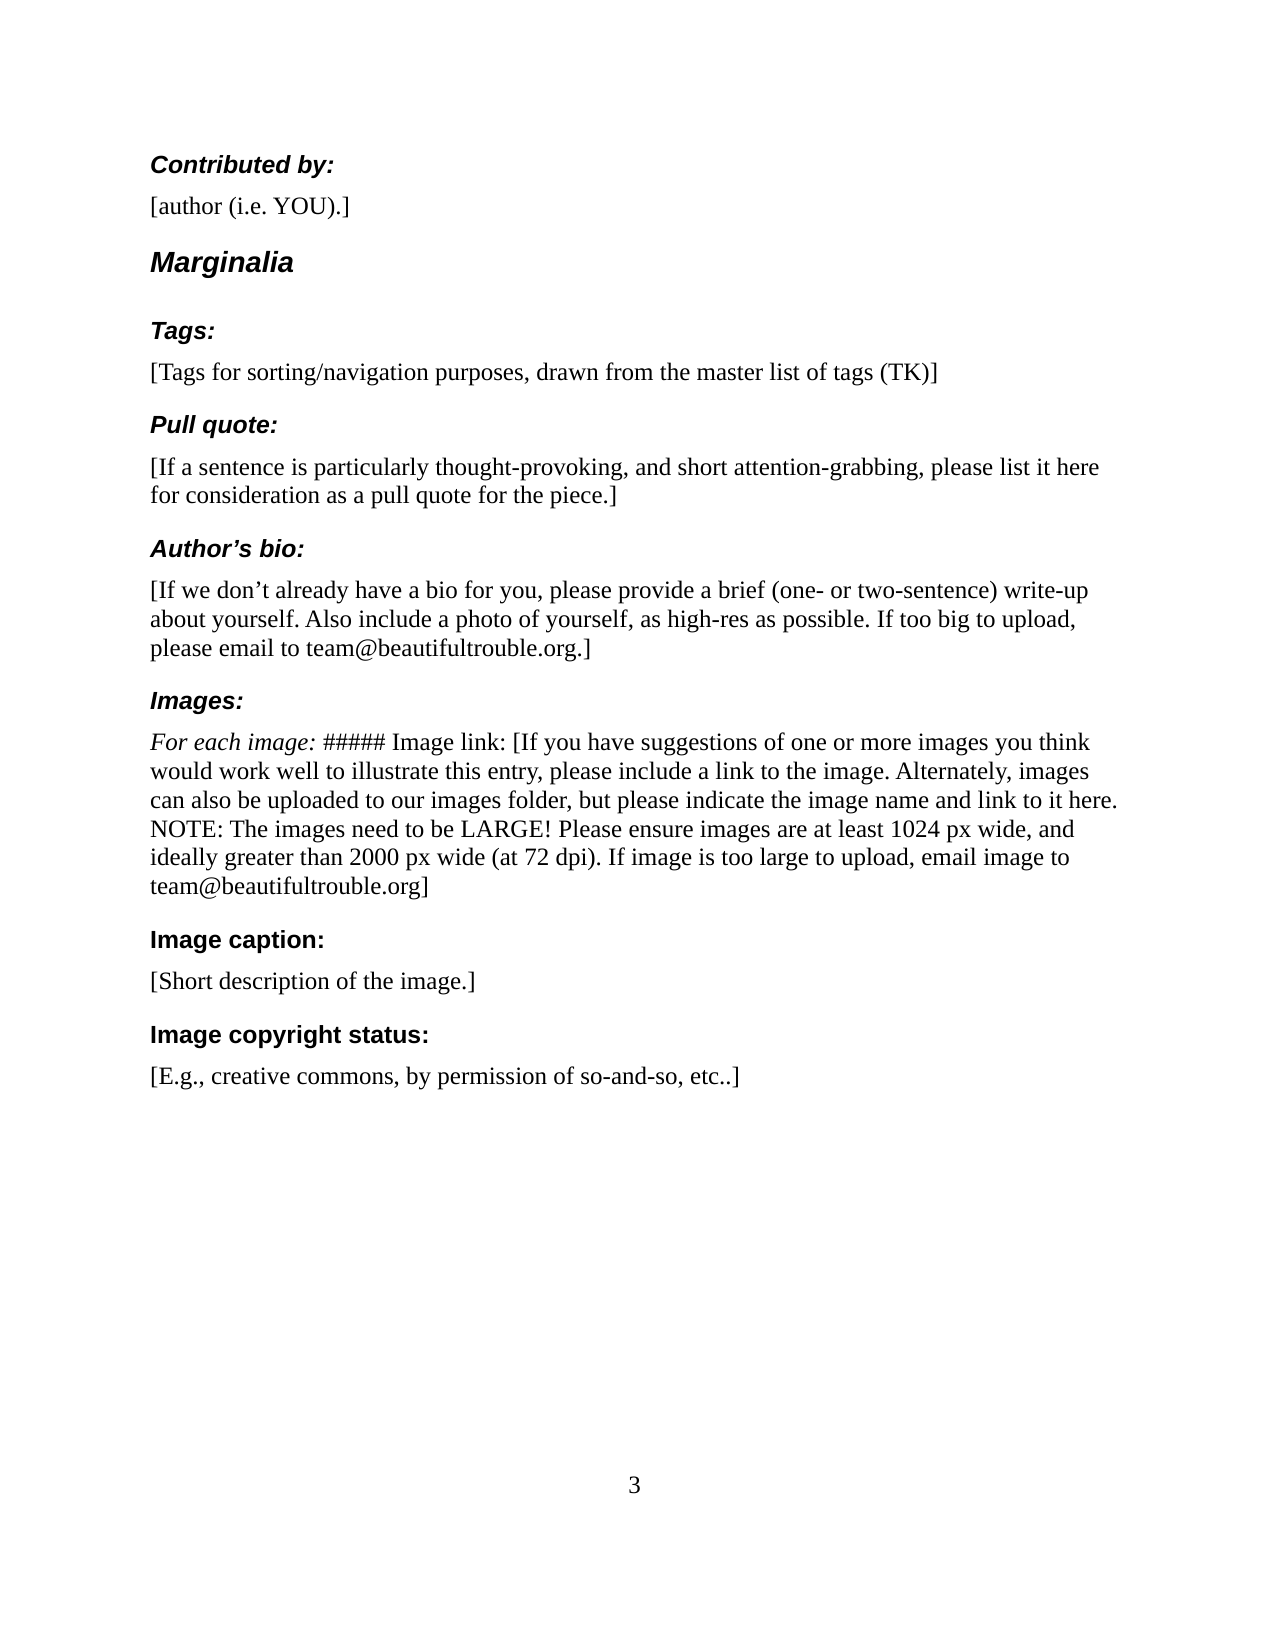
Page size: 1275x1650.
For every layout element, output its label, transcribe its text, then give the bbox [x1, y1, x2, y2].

subtitle Pull quote: [150, 411, 1125, 439]
text [If we don’t already have a bio for you, please provide a brief (one- or two-sentence) write-up about yourself. Also include a photo of yourself, as high-res as possible. If too big to upload, please email to team@beautifultrouble.org.] [150, 575, 1125, 661]
subtitle Images: [150, 686, 1125, 715]
subtitle Image copyright status: [150, 1020, 1125, 1048]
subtitle Tags: [150, 316, 1125, 344]
text [Short description of the image.] [150, 966, 1125, 995]
subtitle Marginalia [150, 245, 1125, 278]
subtitle Image caption: [150, 925, 1125, 953]
subtitle Contributed by: [150, 150, 1125, 178]
subtitle Author’s bio: [150, 534, 1125, 563]
text [If a sentence is particularly thought-provoking, and short attention-grabbing, please list it here for consideration as a pull quote for the piece.] [150, 452, 1125, 509]
text For each image: ##### Image link: [If you have suggestions of one or more images you think would work well to illustrate this entry, please include a link to the image. Alternately, images can also be uploaded to our images folder, but please indicate the image name and link to it here. NOTE: The images need to be LARGE! Please ensure images are at least 1024 px wide, and ideally greater than 2000 px wide (at 72 dpi). If image is too large to upload, email image to team@beautifultrouble.org] [150, 727, 1125, 900]
text [author (i.e. YOU).] [150, 191, 1125, 220]
text [E.g., creative commons, by permission of so-and-so, etc..] [150, 1061, 1125, 1089]
text [Tags for sorting/navigation purposes, drawn from the master list of tags (TK)] [150, 357, 1125, 386]
